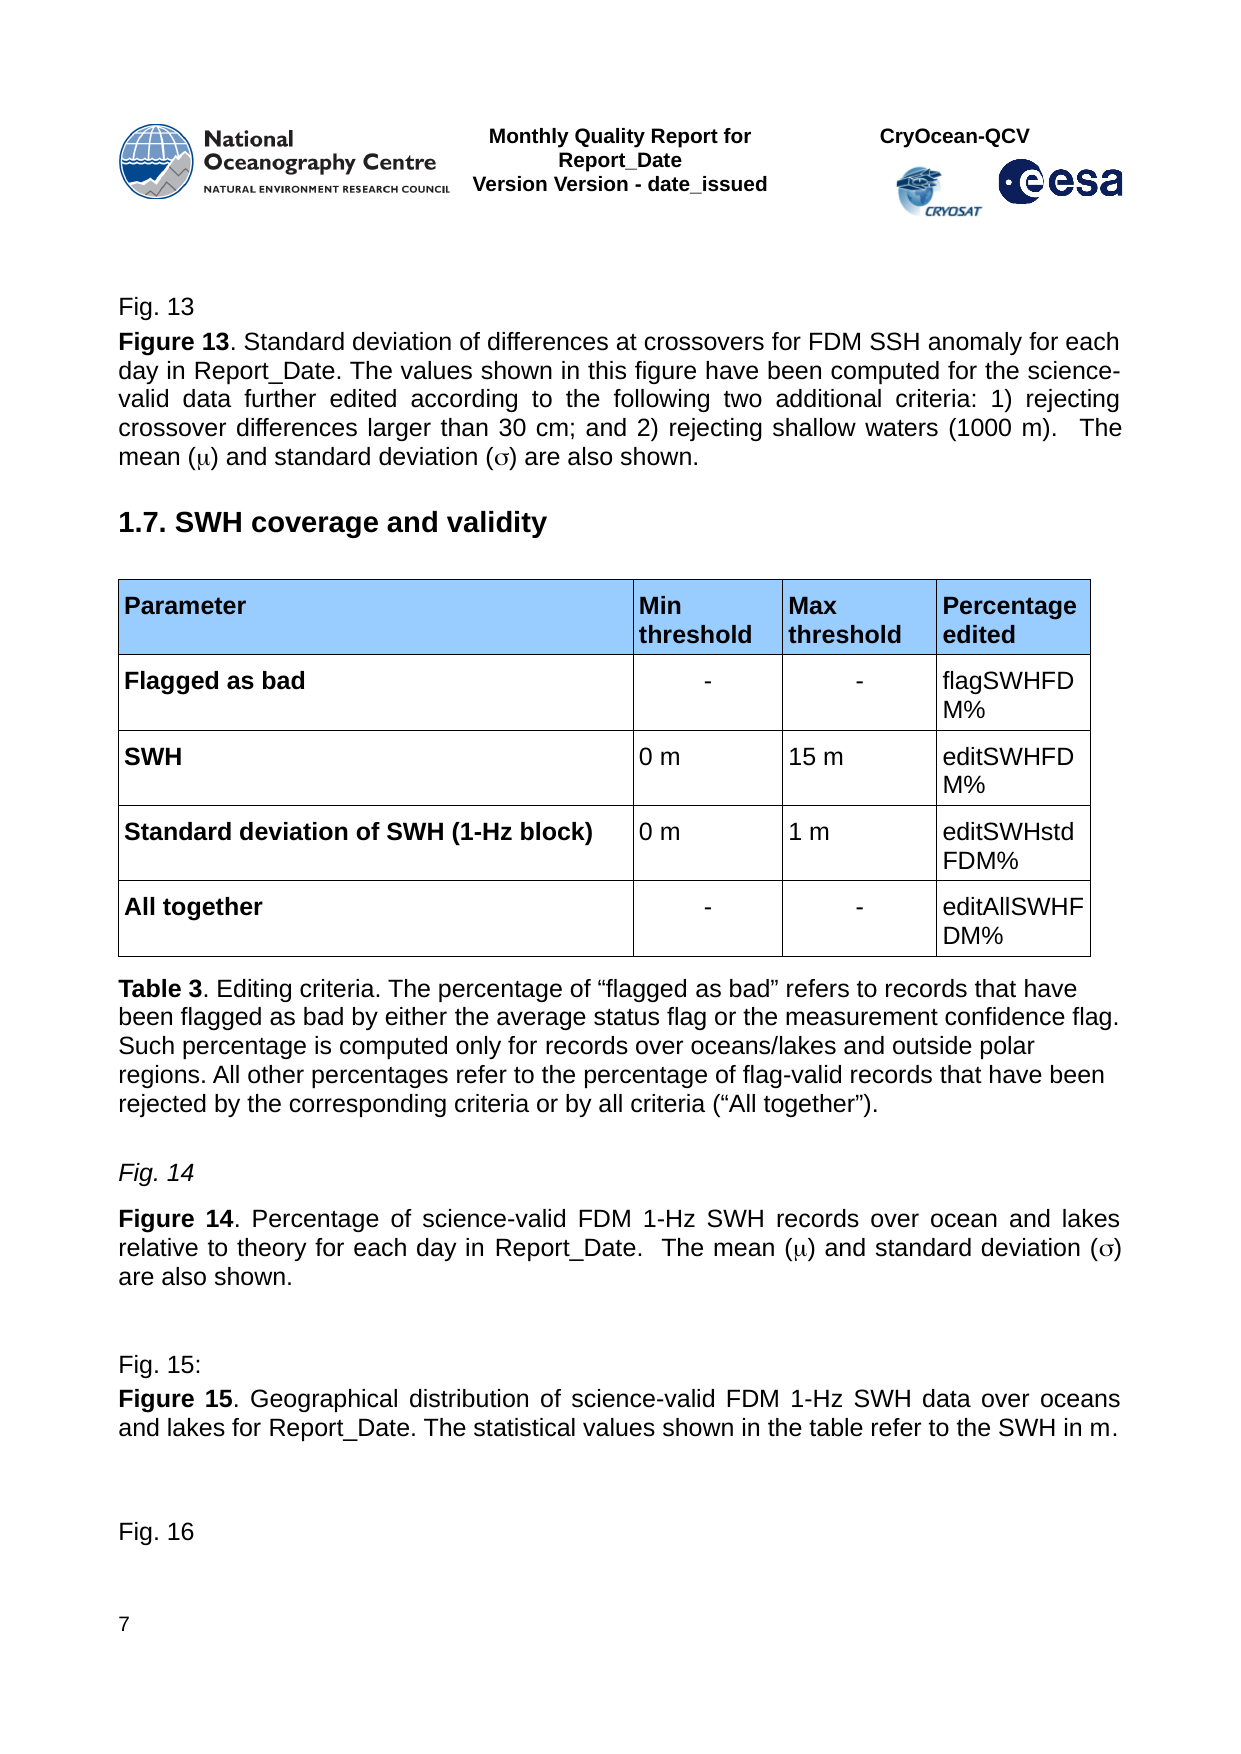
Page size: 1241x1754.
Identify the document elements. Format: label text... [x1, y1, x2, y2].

text Fig. 13 [118, 292, 1122, 321]
text 1.7. SWH coverage and validity [118, 505, 1122, 539]
table_cell editSWHstdFDM% [937, 806, 1090, 880]
text Fig. 14 [118, 1158, 1122, 1187]
table_header Percentage edited [937, 580, 1090, 654]
table_header Min threshold [634, 580, 782, 654]
table_cell 15 m [783, 731, 936, 805]
table_cell - [783, 881, 936, 956]
table_cell SWH [119, 731, 633, 805]
table_cell Standard deviation of SWH (1-Hz block) [119, 806, 633, 880]
text Figure 14. Percentage of science-valid FDM 1-Hz SWH records over ocean and lakes relative to theory for each day in Report_Date. The mean (μ) and standard deviation (σ) are also shown. [118, 1204, 1122, 1291]
text Figure 13. Standard deviation of differences at crossovers for FDM SSH anomaly for each day in Report_Date. The values shown in this figure have been computed for the science-valid data further edited according to the following two additional criteria: 1) rejecting crossover differences larger than 30 cm; and 2) rejecting shallow waters (1000 m). The mean (μ) and standard deviation (σ) are also shown. [118, 327, 1122, 471]
text Table 3. Editing criteria. The percentage of “flagged as bad” refers to records that have been flagged as bad by either the average status flag or the measurement confidence flag. Such percentage is computed only for records over oceans/lakes and outside polar regions. All other percentages refer to the percentage of flag-valid records that have been rejected by the corresponding criteria or by all criteria (“All together”). [118, 974, 1122, 1117]
table_header Max threshold [783, 580, 936, 654]
text Figure 15. Geographical distribution of science-valid FDM 1-Hz SWH data over oceans and lakes for Report_Date. The statistical values shown in the table refer to the SWH in m. [118, 1384, 1122, 1442]
table_header Parameter [119, 580, 633, 654]
text Fig. 15: [118, 1350, 1122, 1378]
table_cell - [634, 655, 782, 729]
table_cell flagSWHFDM% [937, 655, 1090, 729]
table_cell All together [119, 881, 633, 956]
table_cell - [634, 881, 782, 956]
table_cell - [783, 655, 936, 729]
table_cell Flagged as bad [119, 655, 633, 729]
table_cell 0 m [634, 731, 782, 805]
table_cell editAllSWHFDM% [937, 881, 1090, 956]
text Fig. 16 [118, 1517, 1122, 1546]
table_cell editSWHFDM% [937, 731, 1090, 805]
table_cell 0 m [634, 806, 782, 880]
table_cell 1 m [783, 806, 936, 880]
picture [876, 159, 1123, 224]
